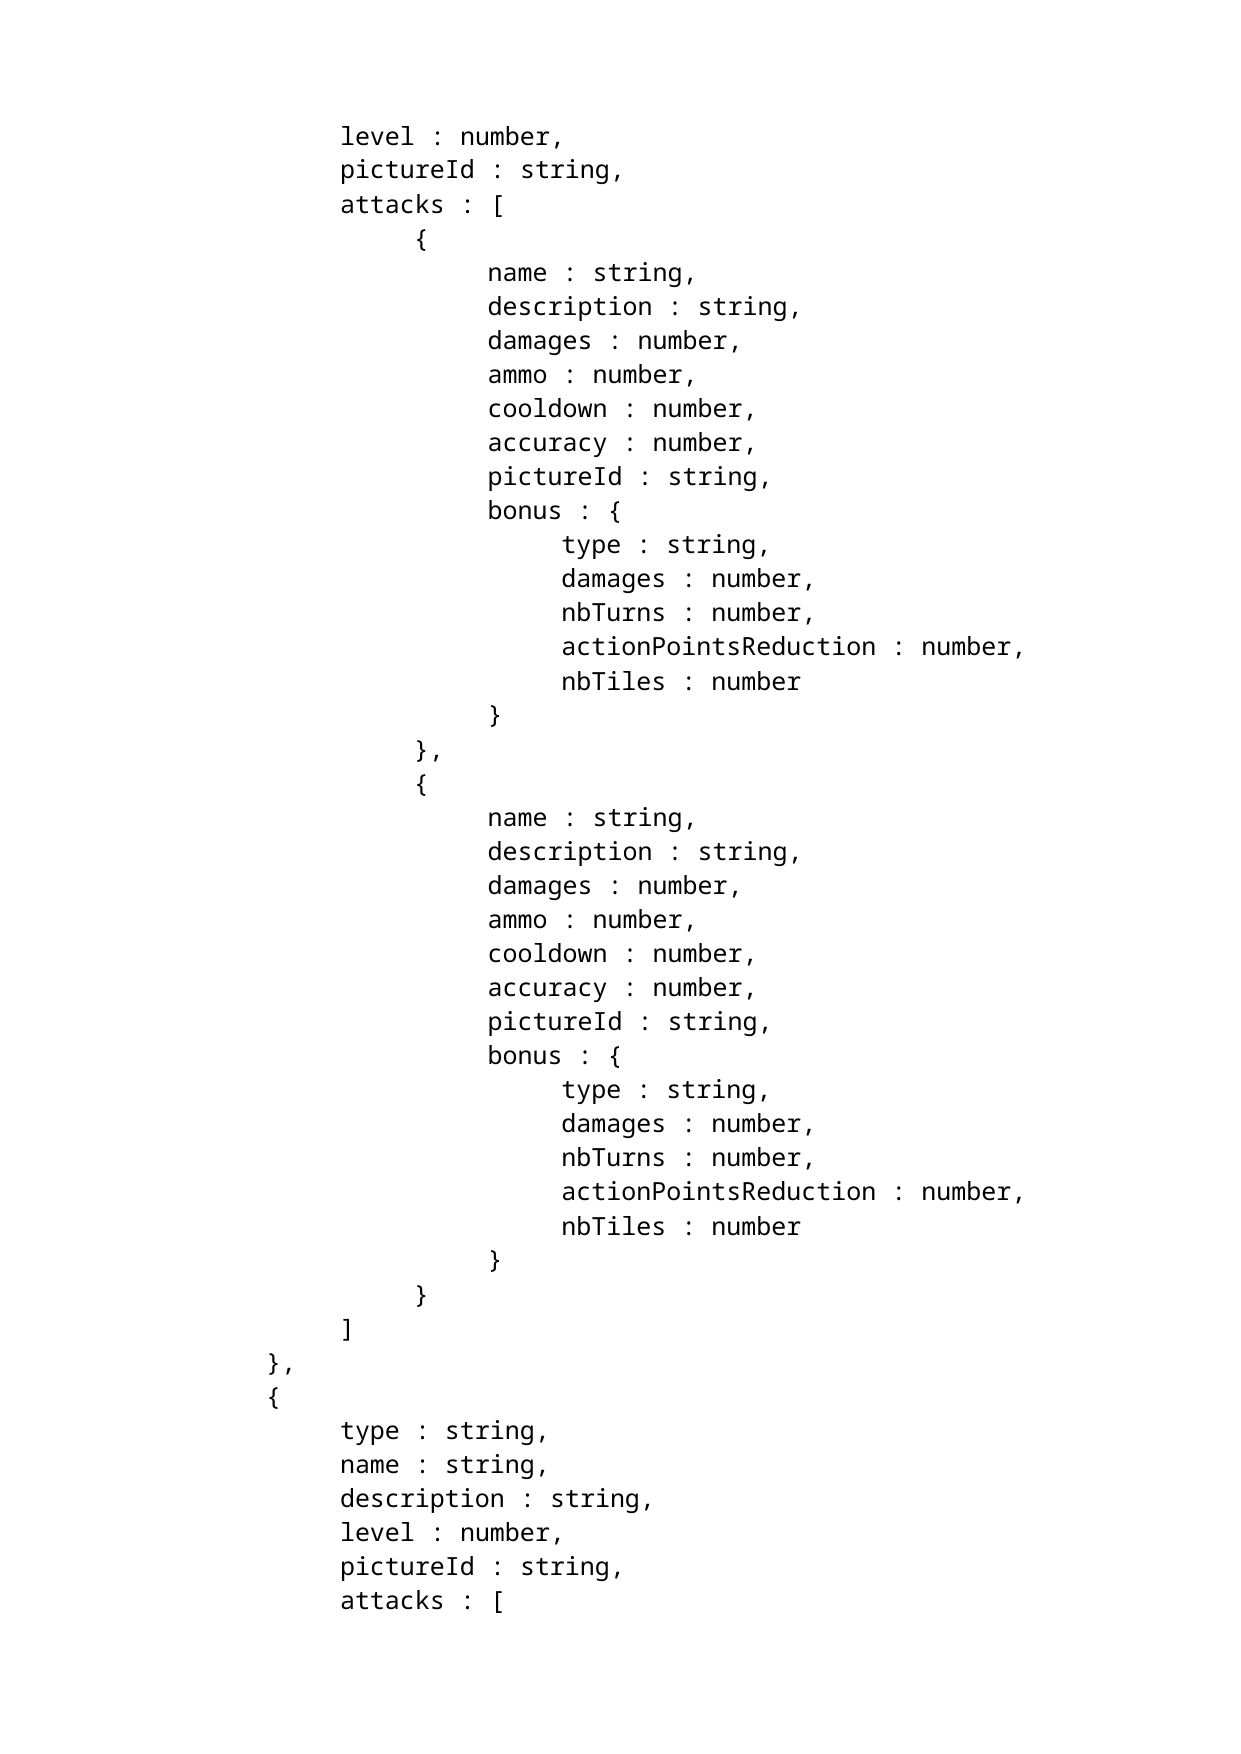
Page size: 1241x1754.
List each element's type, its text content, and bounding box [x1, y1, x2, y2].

text pictureId : string, [118, 1004, 1122, 1038]
text damages : number, [118, 561, 1122, 595]
text accuracy : number, [118, 970, 1122, 1004]
text bonus : { [118, 1038, 1122, 1072]
text actionPointsReduction : number, [118, 629, 1122, 663]
text pictureId : string, [118, 152, 1122, 186]
text nbTiles : number [118, 1208, 1122, 1242]
text ] [118, 1310, 1122, 1344]
text ammo : number, [118, 357, 1122, 391]
text damages : number, [118, 1106, 1122, 1140]
text name : string, [118, 1447, 1122, 1481]
text description : string, [118, 1481, 1122, 1515]
text name : string, [118, 799, 1122, 833]
text description : string, [118, 833, 1122, 867]
text pictureId : string, [118, 459, 1122, 493]
text attacks : [ [118, 1583, 1122, 1617]
text { [118, 220, 1122, 254]
text type : string, [118, 1072, 1122, 1106]
text nbTiles : number [118, 663, 1122, 697]
text actionPointsReduction : number, [118, 1174, 1122, 1208]
text level : number, [118, 1515, 1122, 1549]
text nbTurns : number, [118, 595, 1122, 629]
text } [118, 1276, 1122, 1310]
text } [118, 697, 1122, 731]
text pictureId : string, [118, 1549, 1122, 1583]
text }, [118, 731, 1122, 765]
text type : string, [118, 527, 1122, 561]
text cooldown : number, [118, 391, 1122, 425]
text ammo : number, [118, 902, 1122, 936]
text description : string, [118, 288, 1122, 322]
text attacks : [ [118, 186, 1122, 220]
text damages : number, [118, 322, 1122, 357]
text { [118, 1378, 1122, 1412]
text name : string, [118, 254, 1122, 288]
text cooldown : number, [118, 936, 1122, 970]
text }, [118, 1344, 1122, 1378]
text bonus : { [118, 493, 1122, 527]
text } [118, 1242, 1122, 1276]
text level : number, [118, 118, 1122, 152]
text accuracy : number, [118, 425, 1122, 459]
text type : string, [118, 1412, 1122, 1447]
text damages : number, [118, 867, 1122, 902]
text nbTurns : number, [118, 1140, 1122, 1174]
text { [118, 765, 1122, 799]
